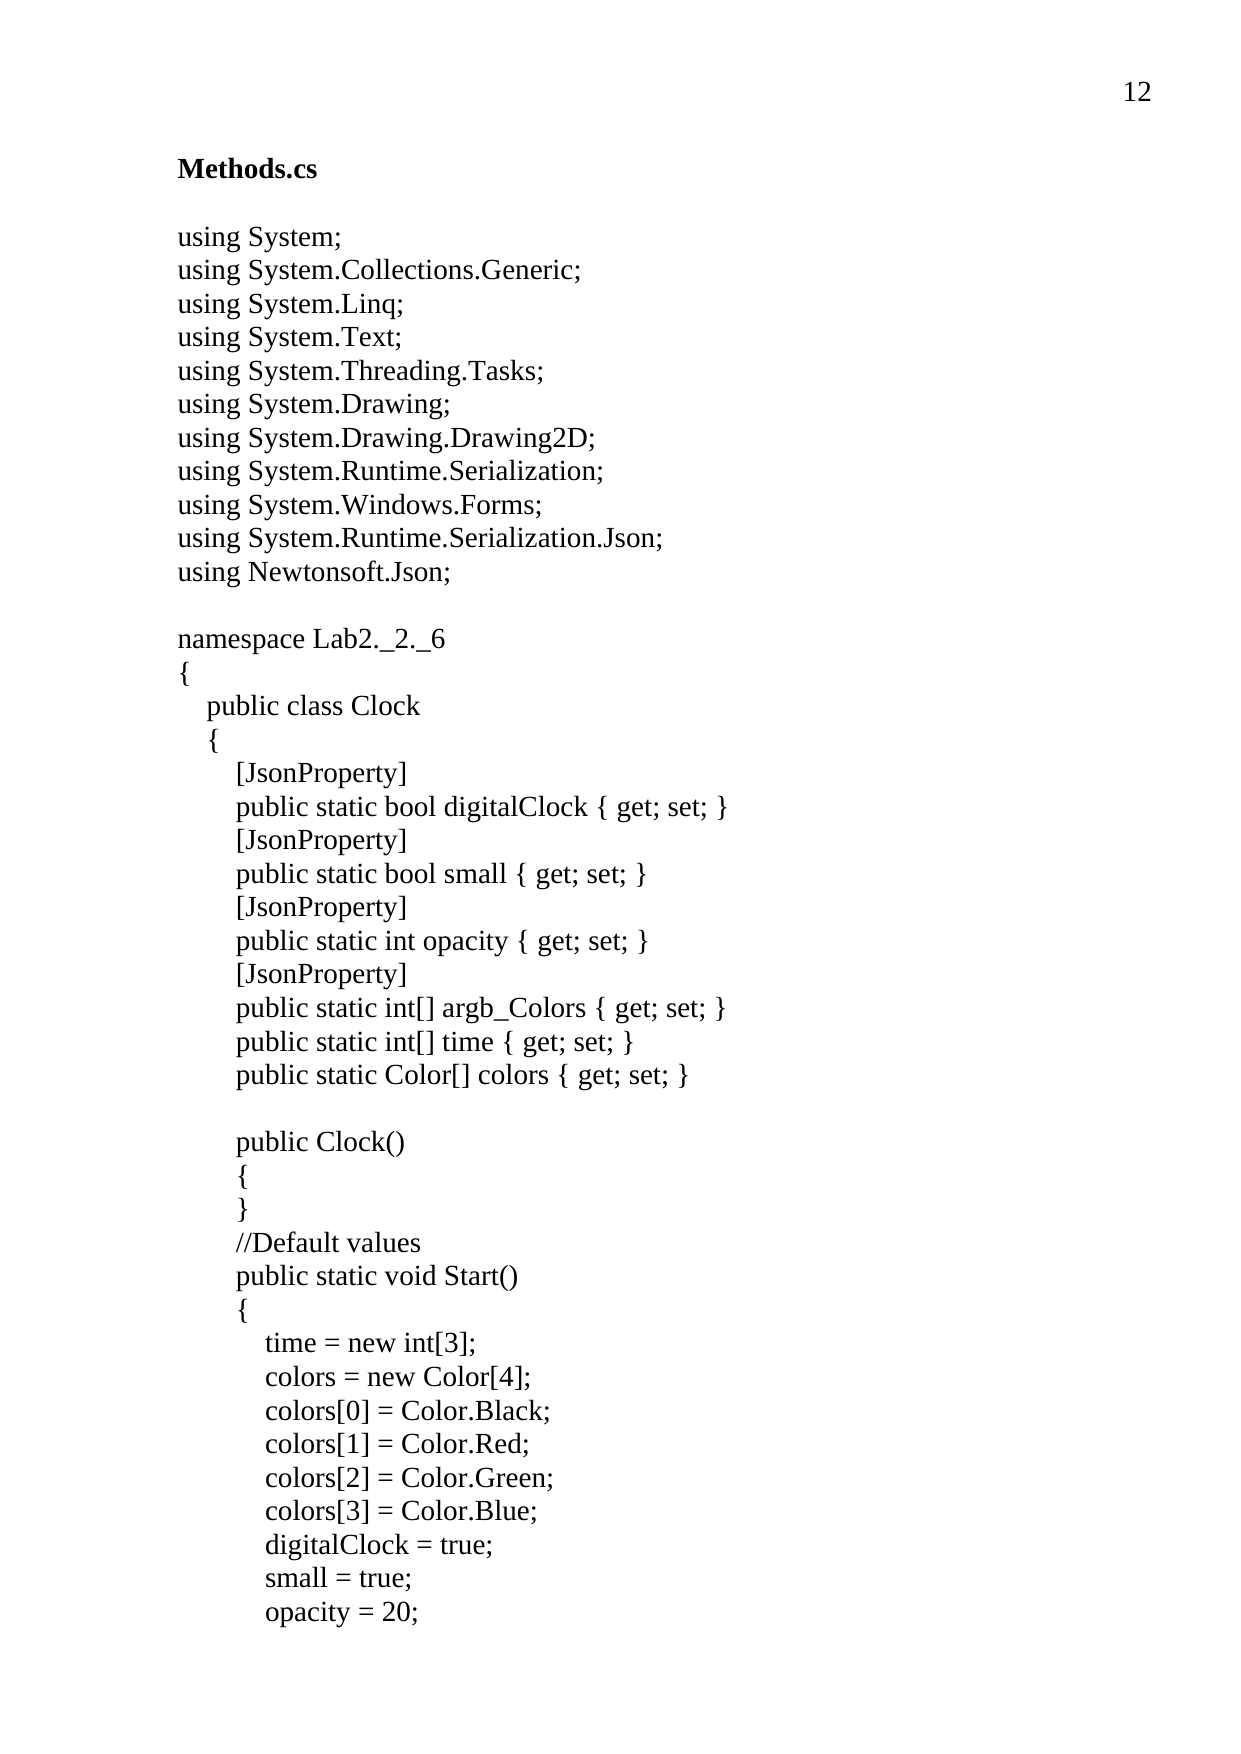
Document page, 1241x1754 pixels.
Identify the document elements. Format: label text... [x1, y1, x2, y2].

text using System.Drawing; [177, 386, 1152, 420]
text using System.Collections.Generic; [177, 252, 1152, 286]
text opacity = 20; [177, 1594, 1152, 1627]
text public class Clock [177, 688, 1152, 722]
text using System.Linq; [177, 286, 1152, 319]
text colors[1] = Color.Red; [177, 1426, 1152, 1460]
text time = new int[3]; [177, 1326, 1152, 1359]
text public static void Start() [177, 1258, 1152, 1292]
text public static bool digitalClock { get; set; } [177, 789, 1152, 822]
text using System.Runtime.Serialization; [177, 453, 1152, 487]
text [JsonProperty] [177, 755, 1152, 789]
text colors[0] = Color.Black; [177, 1393, 1152, 1426]
text colors[2] = Color.Green; [177, 1460, 1152, 1493]
text public static bool small { get; set; } [177, 856, 1152, 889]
text using System.Windows.Forms; [177, 487, 1152, 521]
text public static int[] argb_Colors { get; set; } [177, 990, 1152, 1024]
text public static Color[] colors { get; set; } [177, 1057, 1152, 1091]
text using Newtonsoft.Json; [177, 554, 1152, 588]
text using System.Threading.Tasks; [177, 353, 1152, 386]
text [JsonProperty] [177, 889, 1152, 923]
text public static int opacity { get; set; } [177, 923, 1152, 957]
text using System.Text; [177, 319, 1152, 353]
text using System; [177, 219, 1152, 252]
text //Default values [177, 1225, 1152, 1258]
text { [177, 722, 1152, 755]
text small = true; [177, 1560, 1152, 1594]
text [JsonProperty] [177, 822, 1152, 856]
text using System.Drawing.Drawing2D; [177, 420, 1152, 453]
text { [177, 1158, 1152, 1191]
text { [177, 655, 1152, 688]
text colors[3] = Color.Blue; [177, 1493, 1152, 1527]
text digitalClock = true; [177, 1527, 1152, 1560]
text namespace Lab2._2._6 [177, 621, 1152, 655]
text { [177, 1292, 1152, 1326]
text colors = new Color[4]; [177, 1359, 1152, 1393]
text public static int[] time { get; set; } [177, 1024, 1152, 1057]
text [JsonProperty] [177, 957, 1152, 990]
text Methods.cs [177, 152, 1152, 185]
text } [177, 1191, 1152, 1225]
text using System.Runtime.Serialization.Json; [177, 521, 1152, 554]
text public Clock() [177, 1124, 1152, 1158]
